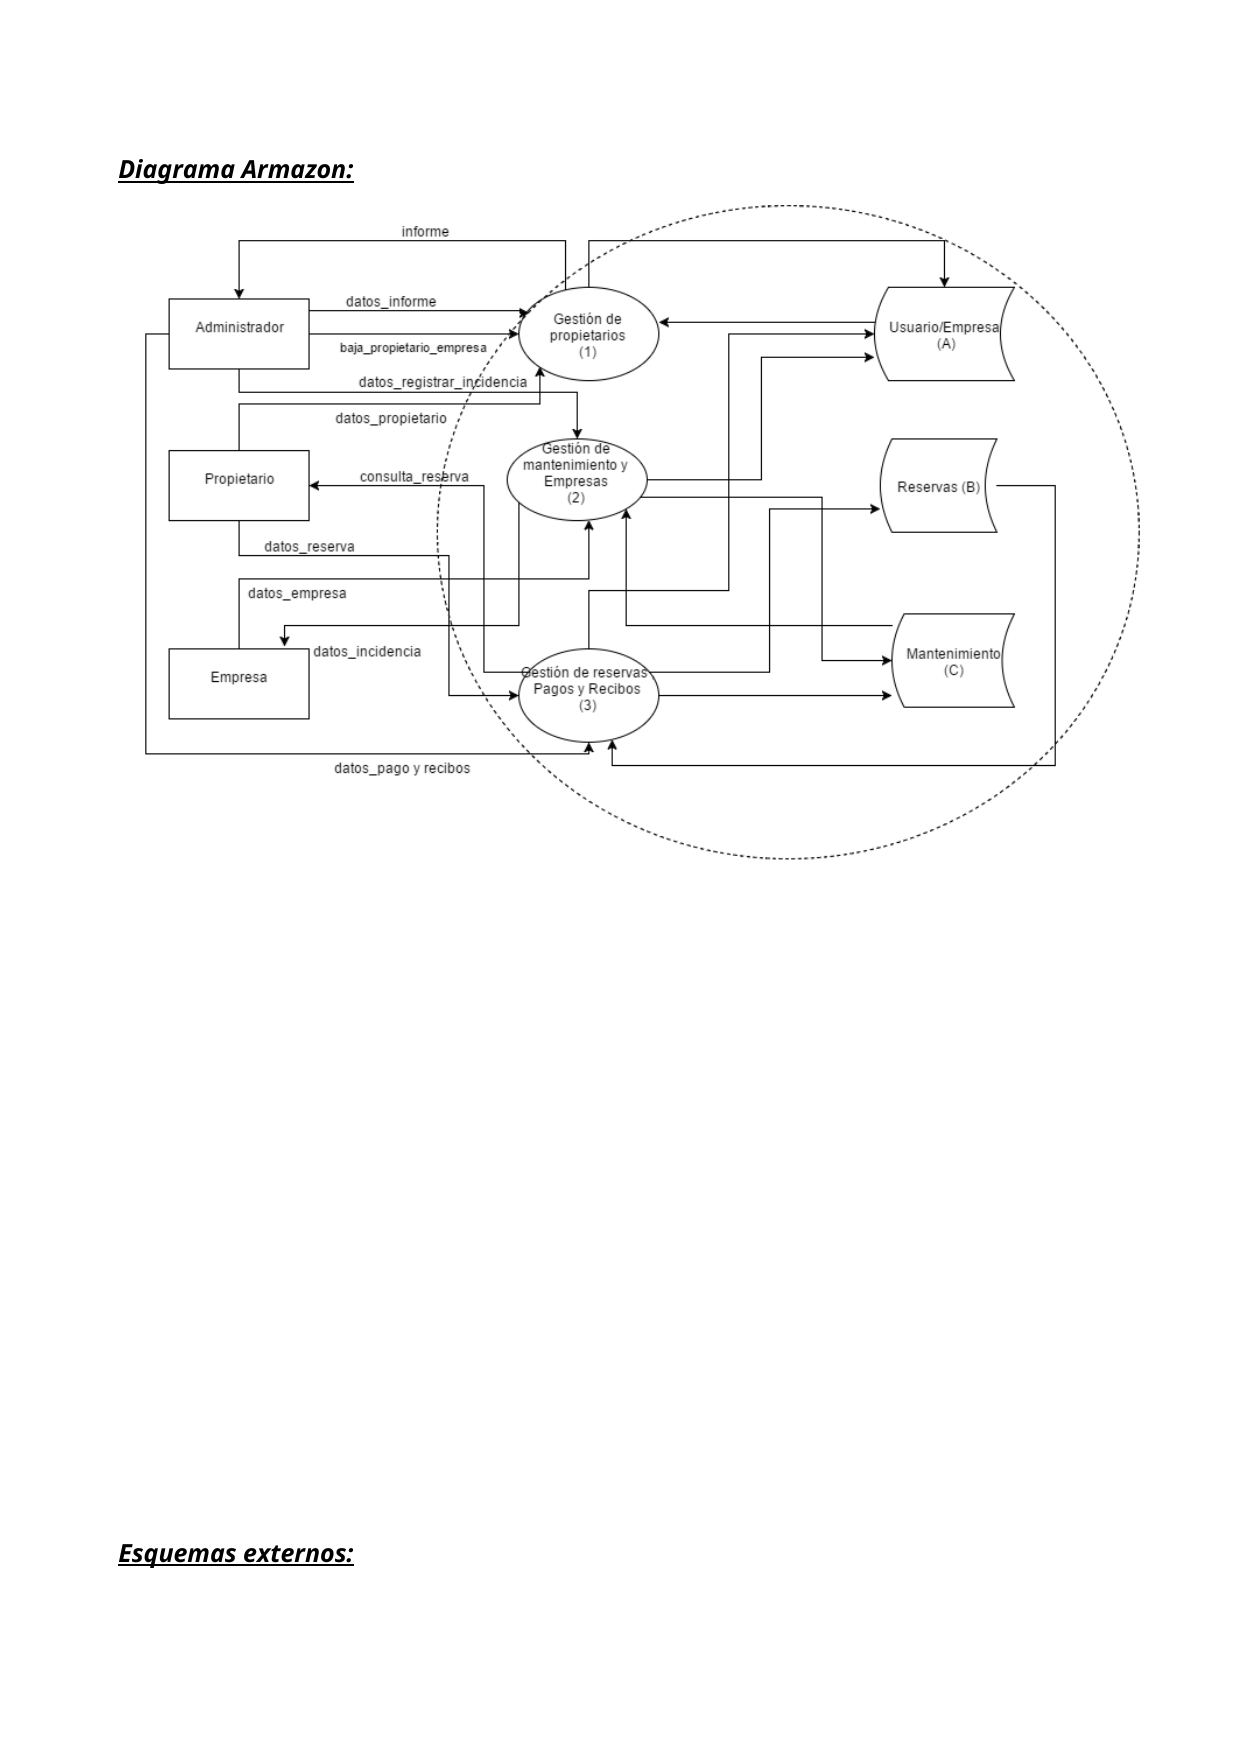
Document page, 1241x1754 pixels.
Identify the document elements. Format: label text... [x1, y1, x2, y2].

text Esquemas externos: [118, 1536, 1122, 1569]
picture [136, 205, 1141, 870]
text Diagrama Armazon: [118, 152, 1122, 186]
